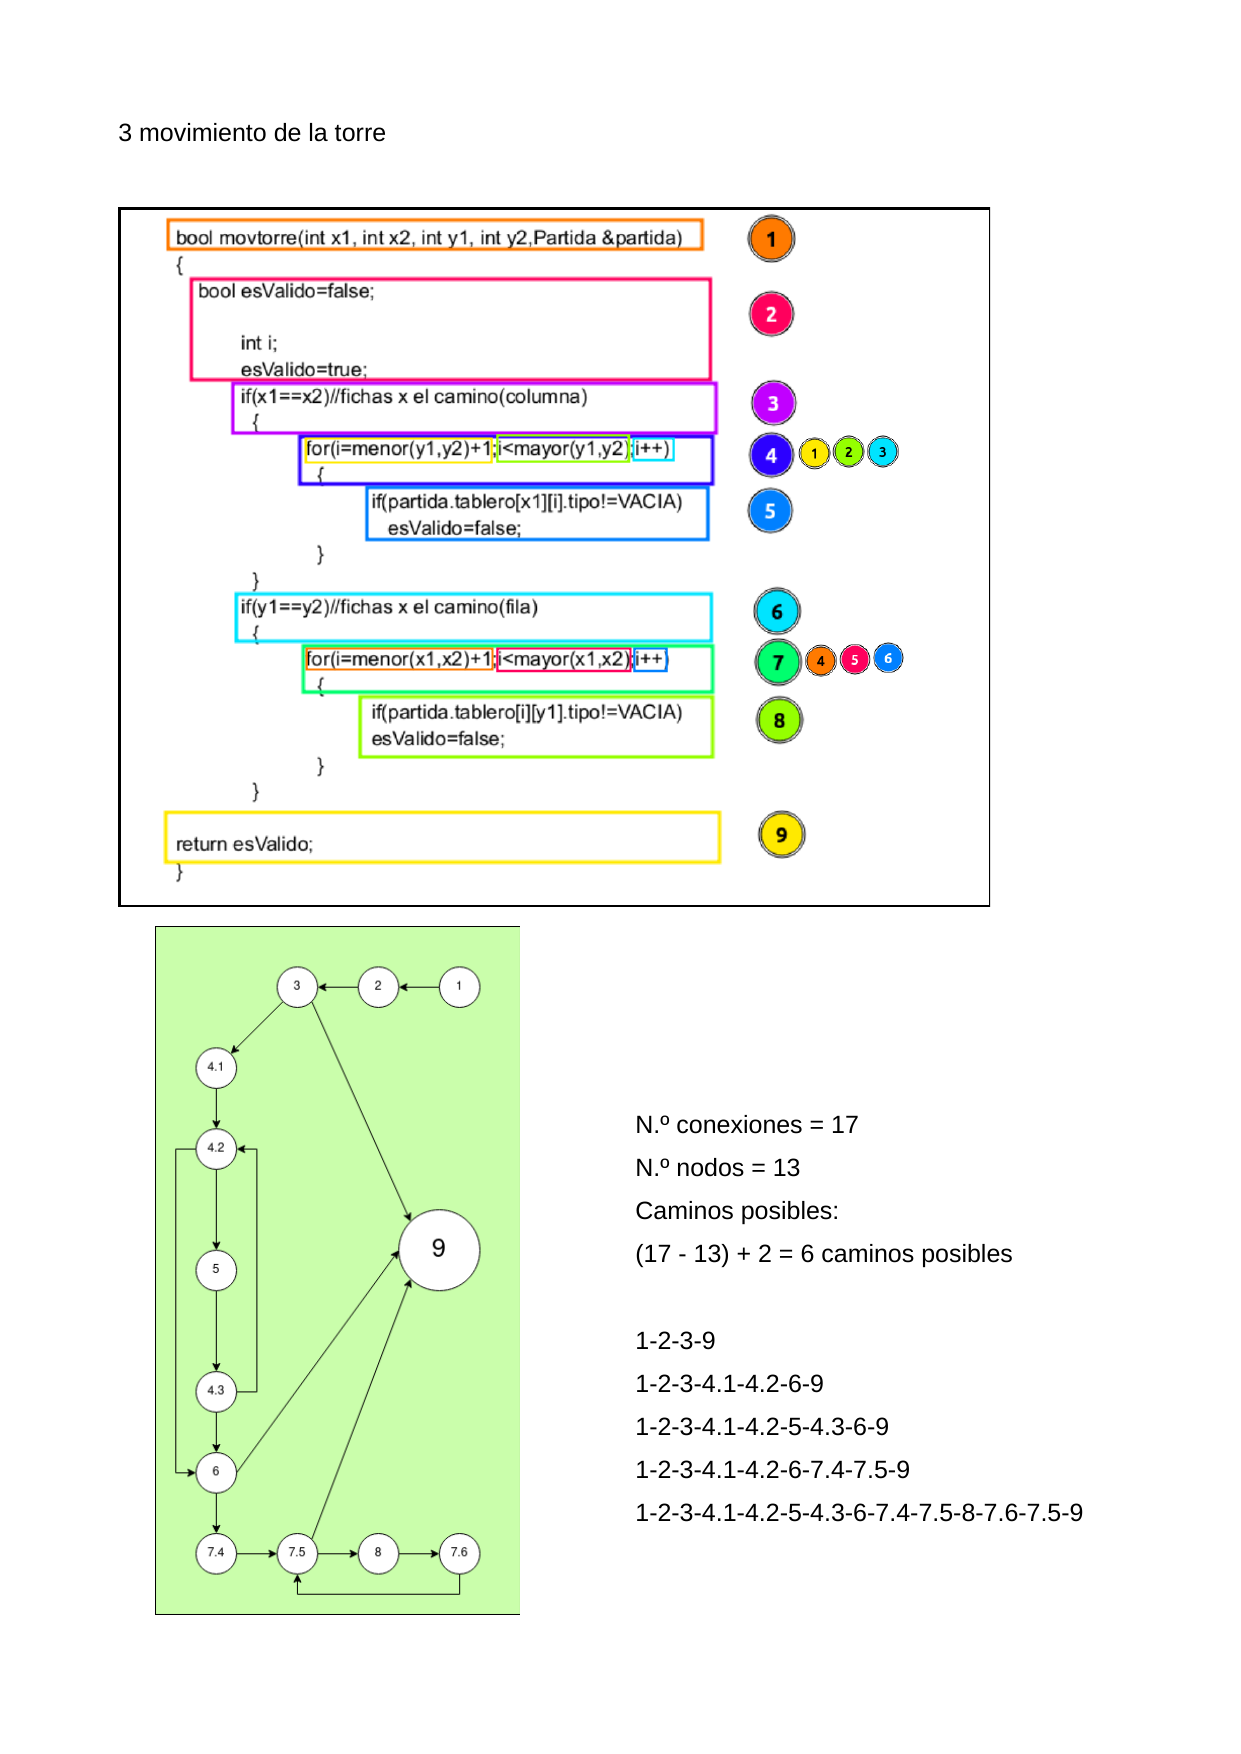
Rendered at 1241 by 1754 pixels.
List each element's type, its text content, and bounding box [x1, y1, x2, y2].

text (17 - 13) + 2 = 6 caminos posibles [520, 1239, 1122, 1268]
text [118, 1110, 155, 1139]
picture [155, 926, 520, 1615]
text 1-2-3-4.1-4.2-6-7.4-7.5-9 [520, 1455, 1122, 1484]
picture [118, 207, 991, 907]
text Caminos posibles: [520, 1196, 1122, 1225]
text 3 movimiento de la torre [118, 118, 1122, 147]
text N.º conexiones = 17 [520, 1110, 1122, 1139]
text [118, 1498, 155, 1527]
text 1-2-3-4.1-4.2-5-4.3-6-7.4-7.5-8-7.6-7.5-9 [520, 1498, 1122, 1527]
text [118, 1153, 155, 1182]
text 1-2-3-9 [520, 1326, 1122, 1354]
text N.º nodos = 13 [520, 1153, 1122, 1182]
text 1-2-3-4.1-4.2-6-9 [520, 1369, 1122, 1397]
text [118, 1196, 155, 1225]
text [118, 1412, 155, 1441]
text 1-2-3-4.1-4.2-5-4.3-6-9 [520, 1412, 1122, 1441]
text [118, 1239, 155, 1268]
text [118, 1455, 155, 1484]
text [118, 1369, 155, 1397]
text [118, 1326, 155, 1354]
